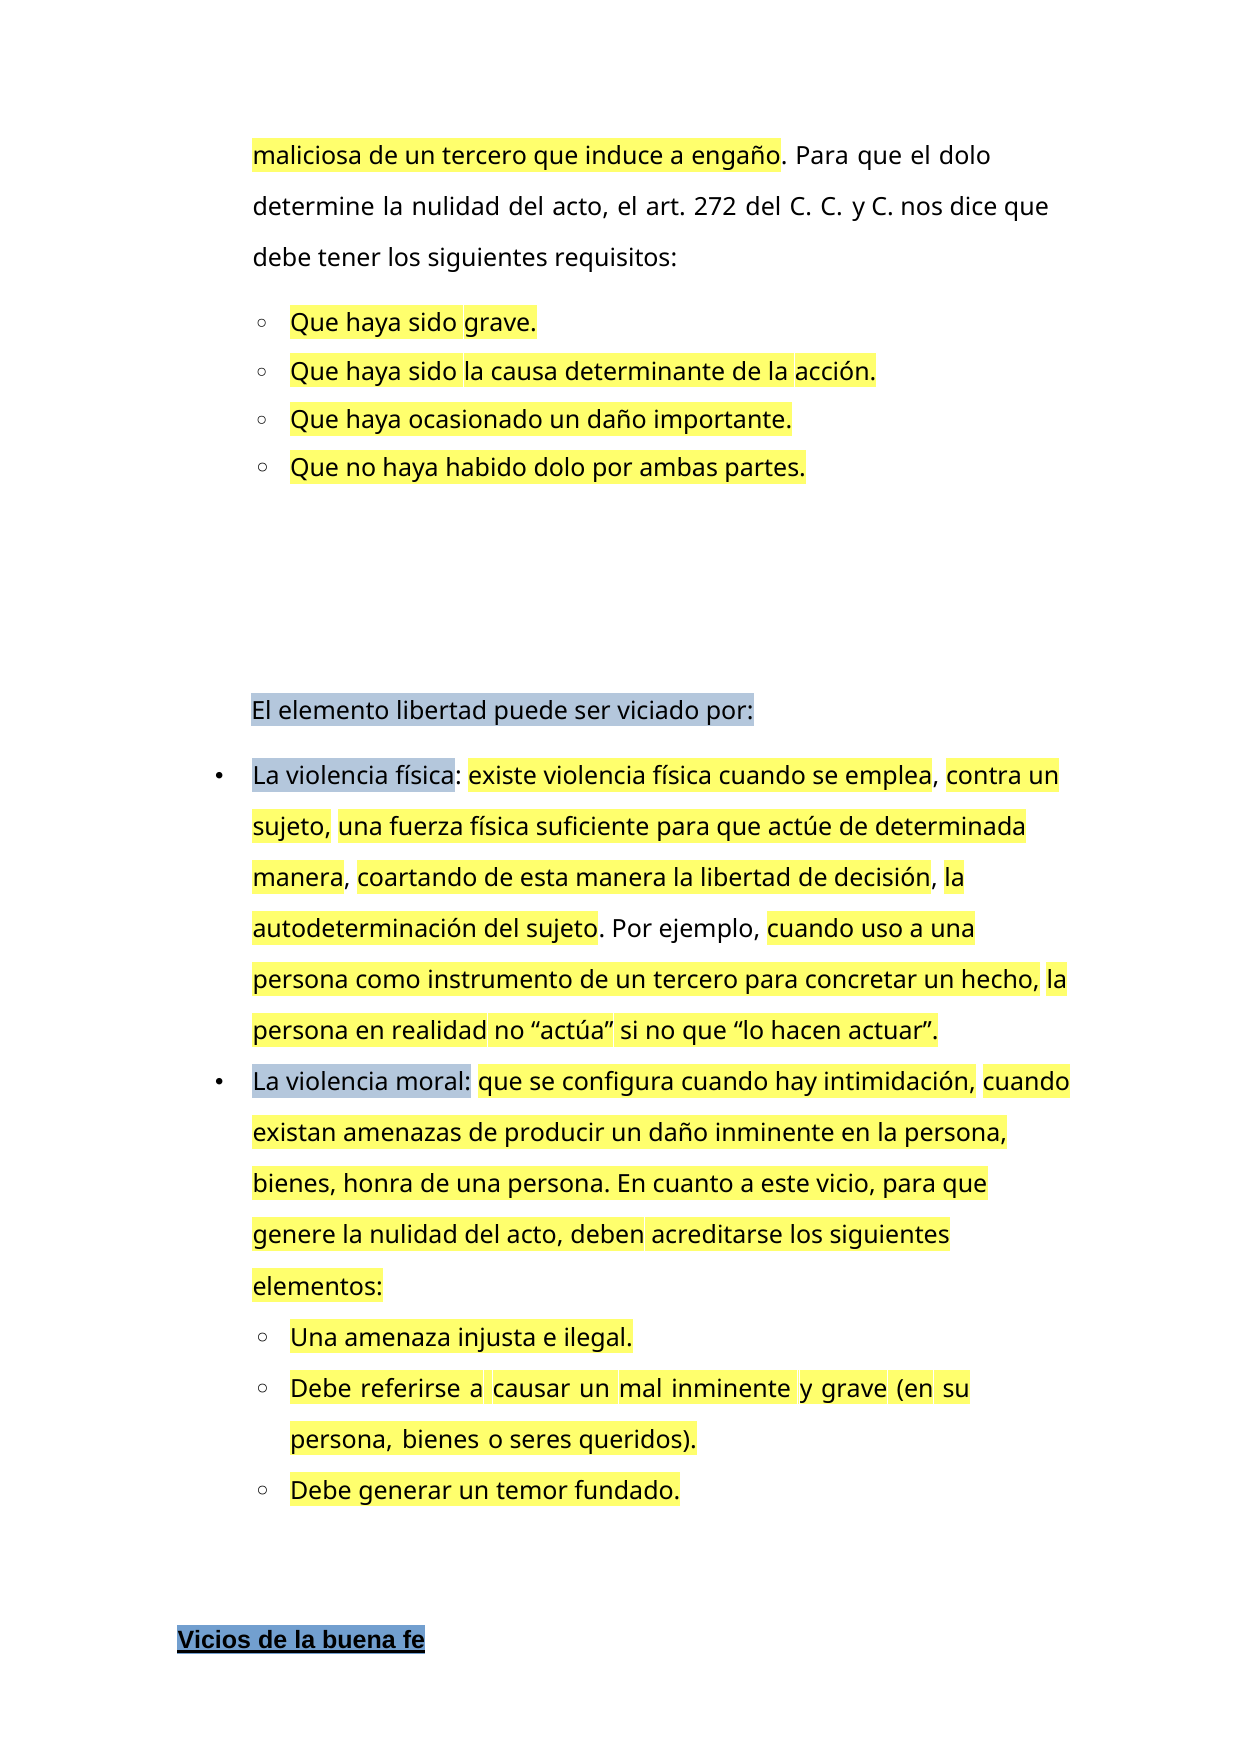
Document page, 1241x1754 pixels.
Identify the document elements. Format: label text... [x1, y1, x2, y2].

list Que no haya habido dolo por ambas partes. [252, 450, 1076, 484]
list Que haya sido la causa determinante de la acción. [252, 353, 1076, 387]
text El elemento libertad puede ser viciado por: [177, 692, 1063, 726]
list Debe referirse a causar un mal inminente y grave (en su persona, bienes o seres queridos). [252, 1370, 1076, 1455]
subtitle Vicios de la buena fe [177, 1625, 1076, 1654]
list Debe generar un temor fundado. [252, 1472, 1076, 1506]
list La violencia moral: que se configura cuando hay intimidación, cuando existan amenazas de producir un daño inminente en la persona, bienes, honra de una persona. En cuanto a este vicio, para que genere la nulidad del acto, deben acreditarse los siguientes elementos: [215, 1064, 1076, 1302]
list Que haya sido grave. [252, 305, 1076, 339]
list Una amenaza injusta e ilegal. [252, 1319, 1076, 1353]
list maliciosa de un tercero que induce a engaño. Para que el dolo determine la nulidad del acto, el art. 272 del C. C. y C. nos dice que debe tener los siguientes requisitos: [215, 137, 1076, 274]
list La violencia física: existe violencia física cuando se emplea, contra un sujeto, una fuerza física suficiente para que actúe de determinada manera, coartando de esta manera la libertad de decisión, la autodeterminación del sujeto. Por ejemplo, cuando uso a una persona como instrumento de un tercero para concretar un hecho, la persona en realidad no “actúa” si no que “lo hacen actuar”. [215, 758, 1076, 1047]
list Que haya ocasionado un daño importante. [252, 402, 1076, 436]
